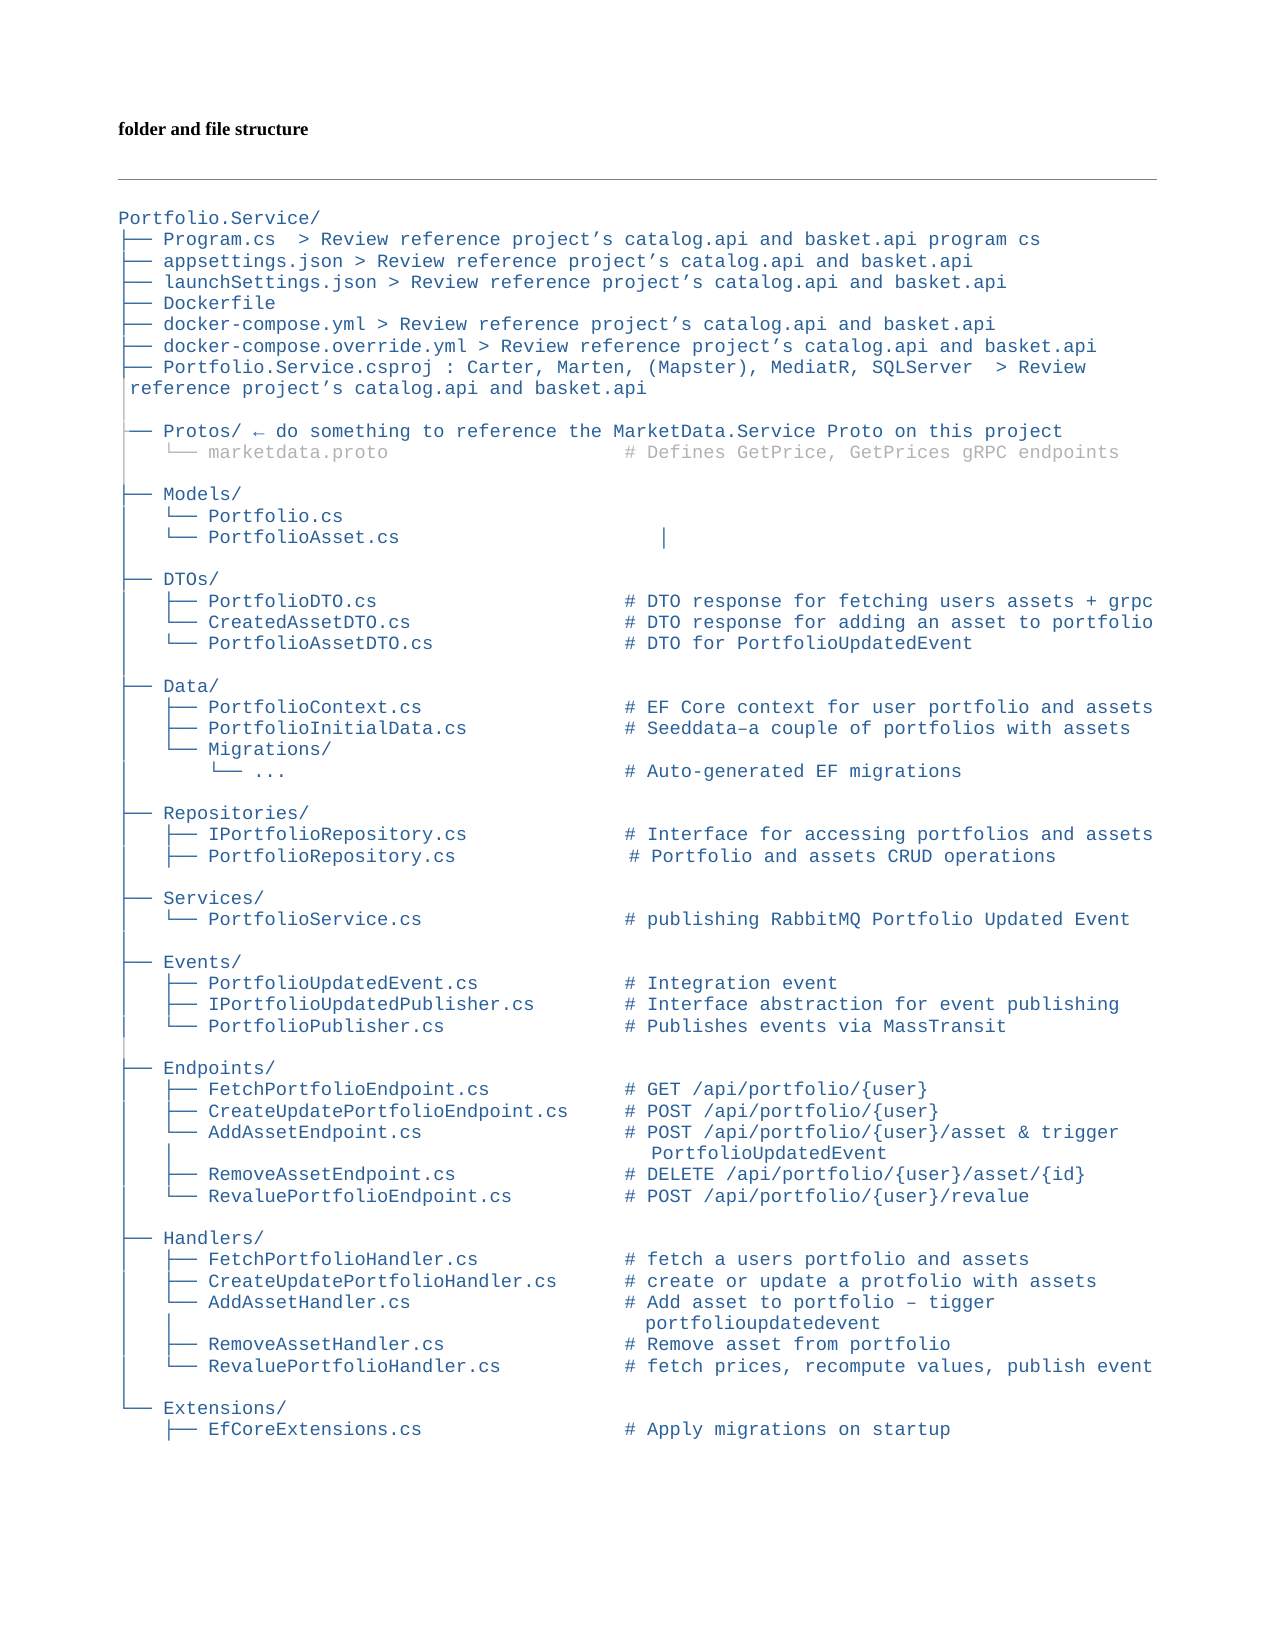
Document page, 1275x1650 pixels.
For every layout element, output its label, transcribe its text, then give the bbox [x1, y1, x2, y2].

text │ └── ... # Auto-generated EF migrations [124, 761, 1157, 783]
text │ [124, 783, 1157, 804]
text │ [118, 868, 123, 889]
text │ └── Portfolio.cs │ └── PortfolioAsset.cs │ [124, 506, 1157, 549]
text │ └── RevaluePortfolioHandler.cs # fetch prices, recompute values, publish event [124, 1356, 1157, 1378]
text │ [118, 1208, 123, 1229]
text │ │ PortfolioUpdatedEvent [124, 1144, 168, 1165]
text │ [124, 400, 1157, 421]
text │ [124, 931, 1157, 953]
text ├── EfCoreExtensions.cs # Apply migrations on startup [169, 1420, 1157, 1441]
text └── Extensions/ [118, 1399, 1157, 1420]
text │ └── PortfolioService.cs # publishing RabbitMQ Portfolio Updated Event [124, 910, 1157, 931]
text ├── Program.cs > Review reference project’s catalog.api and basket.api program cs [124, 230, 1157, 251]
text │ ├── PortfolioContext.cs # EF Core context for user portfolio and assets [169, 698, 1157, 719]
text │ [118, 464, 123, 485]
text ├── Events/ [124, 953, 1157, 974]
text │ [118, 931, 123, 953]
text ├── Protos/ ← do something to reference the MarketData.Service Proto on this project [124, 421, 1157, 443]
text │ ├── PortfolioInitialData.cs # Seeddata–a couple of portfolios with assets [169, 719, 1157, 740]
text │ ├── RemoveAssetHandler.cs # Remove asset from portfolio [169, 1335, 1157, 1356]
text ├── Data/ [124, 676, 1157, 698]
text ├── launchSettings.json > Review reference project’s catalog.api and basket.api [124, 273, 1157, 294]
text │ └── AddAssetEndpoint.cs # POST /api/portfolio/{user}/asset & trigger [124, 1123, 1157, 1144]
text ├── Handlers/ [124, 1229, 1157, 1250]
text ├── Portfolio.Service.csproj : Carter, Marten, (Mapster), MediatR, SQLServer > Review │reference project’s catalog.api and basket.api [124, 358, 1157, 400]
text ├── Models/ [124, 485, 1157, 506]
text ├── Endpoints/ [124, 1059, 1157, 1080]
text │ ├── FetchPortfolioHandler.cs # fetch a users portfolio and assets [169, 1250, 1157, 1271]
text │ └── RevaluePortfolioEndpoint.cs # POST /api/portfolio/{user}/revalue [124, 1186, 1157, 1208]
text │ ├── RemoveAssetEndpoint.cs # DELETE /api/portfolio/{user}/asset/{id} [169, 1165, 1157, 1186]
text Portfolio.Service/ [118, 209, 1157, 230]
text ├── Services/ [124, 889, 1157, 910]
text │ [124, 464, 1157, 485]
text │ └── marketdata.proto # Defines GetPrice, GetPrices gRPC endpoints [124, 443, 1157, 464]
text │ │ portfolioupdatedevent [124, 1314, 168, 1335]
text │ [118, 783, 123, 804]
text │ [124, 1378, 1157, 1399]
text │ ├── PortfolioRepository.cs # Portfolio and assets CRUD operations [169, 846, 1157, 868]
text ├── Repositories/ [124, 804, 1157, 825]
text │ [118, 400, 123, 421]
text │ [118, 1038, 123, 1059]
text │ ├── PortfolioDTO.cs # DTO response for fetching users assets + grpc [169, 591, 1157, 613]
text ├── docker-compose.override.yml > Review reference project’s catalog.api and basket.api [124, 336, 1157, 358]
text ├── appsettings.json > Review reference project’s catalog.api and basket.api [124, 251, 1157, 273]
text │ [118, 549, 123, 570]
text folder and file structure [118, 118, 1157, 140]
text │ │ PortfolioUpdatedEvent [169, 1144, 1157, 1165]
text │ [118, 655, 123, 676]
text │ [124, 655, 1157, 676]
text │ [124, 549, 1157, 570]
text │ ├── CreateUpdatePortfolioHandler.cs # create or update a protfolio with assets [169, 1271, 1157, 1293]
text │ └── AddAssetHandler.cs # Add asset to portfolio – tigger [124, 1293, 1157, 1314]
text │ ├── IPortfolioUpdatedPublisher.cs # Interface abstraction for event publishing [169, 995, 1157, 1016]
text │ │ portfolioupdatedevent [169, 1314, 1157, 1335]
text │ └── PortfolioAssetDTO.cs # DTO for PortfolioUpdatedEvent [124, 634, 1157, 655]
text │ └── CreatedAssetDTO.cs # DTO response for adding an asset to portfolio [124, 613, 1157, 634]
text ├── DTOs/ [124, 570, 1157, 591]
text ├── Dockerfile [124, 294, 1157, 315]
text │ ├── FetchPortfolioEndpoint.cs # GET /api/portfolio/{user} [169, 1080, 1157, 1101]
text │ ├── IPortfolioRepository.cs # Interface for accessing portfolios and assets [169, 825, 1157, 846]
text │ ├── PortfolioUpdatedEvent.cs # Integration event [169, 974, 1157, 995]
text │ └── Migrations/ [124, 740, 1157, 761]
text │ ├── CreateUpdatePortfolioEndpoint.cs # POST /api/portfolio/{user} [169, 1101, 1157, 1123]
text │ [118, 1378, 123, 1399]
text │ └── PortfolioPublisher.cs # Publishes events via MassTransit [124, 1016, 1157, 1038]
text │ [124, 1208, 1157, 1229]
text │ [124, 868, 1157, 889]
text ├── docker-compose.yml > Review reference project’s catalog.api and basket.api [124, 315, 1157, 336]
text │ [124, 1038, 1157, 1059]
